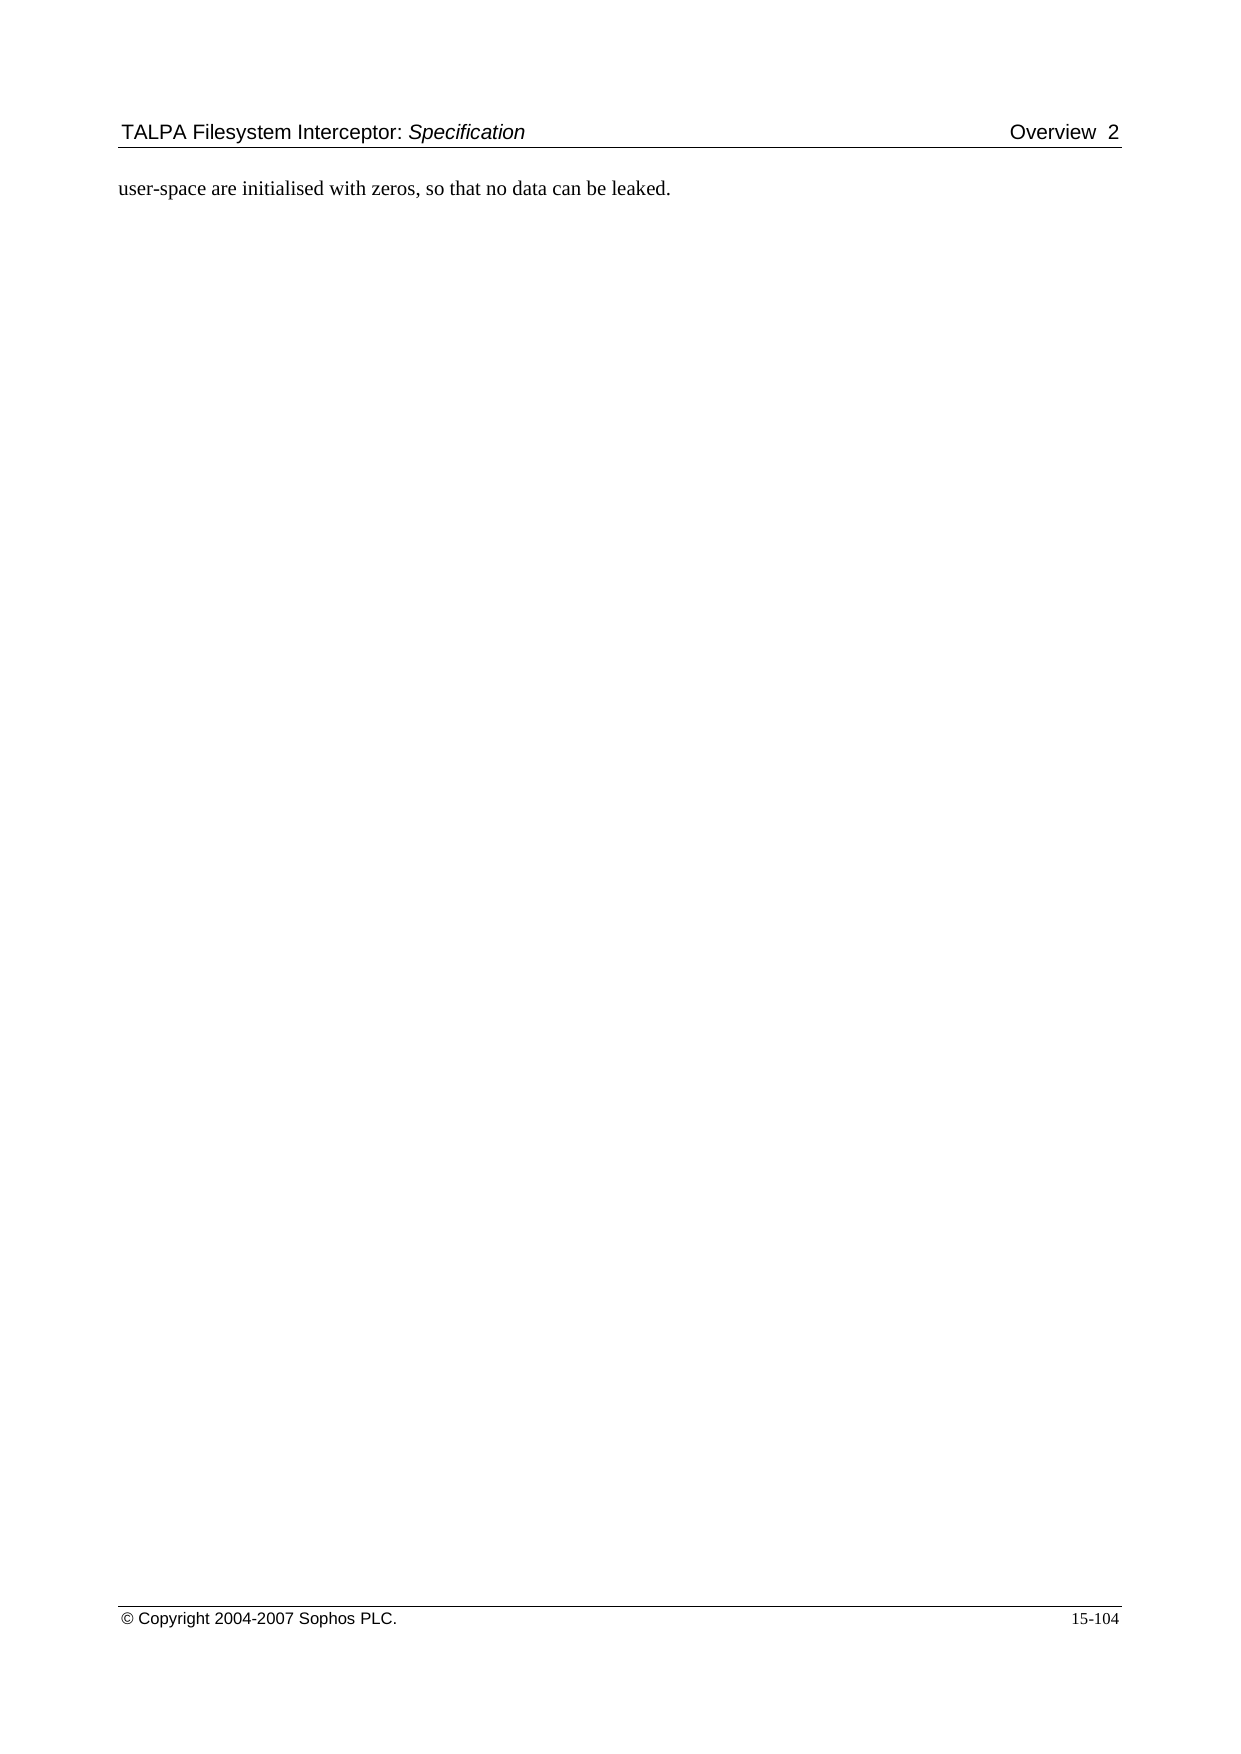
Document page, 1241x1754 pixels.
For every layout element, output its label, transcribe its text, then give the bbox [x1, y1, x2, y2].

text user-space are initialised with zeros, so that no data can be leaked. [118, 177, 1122, 200]
